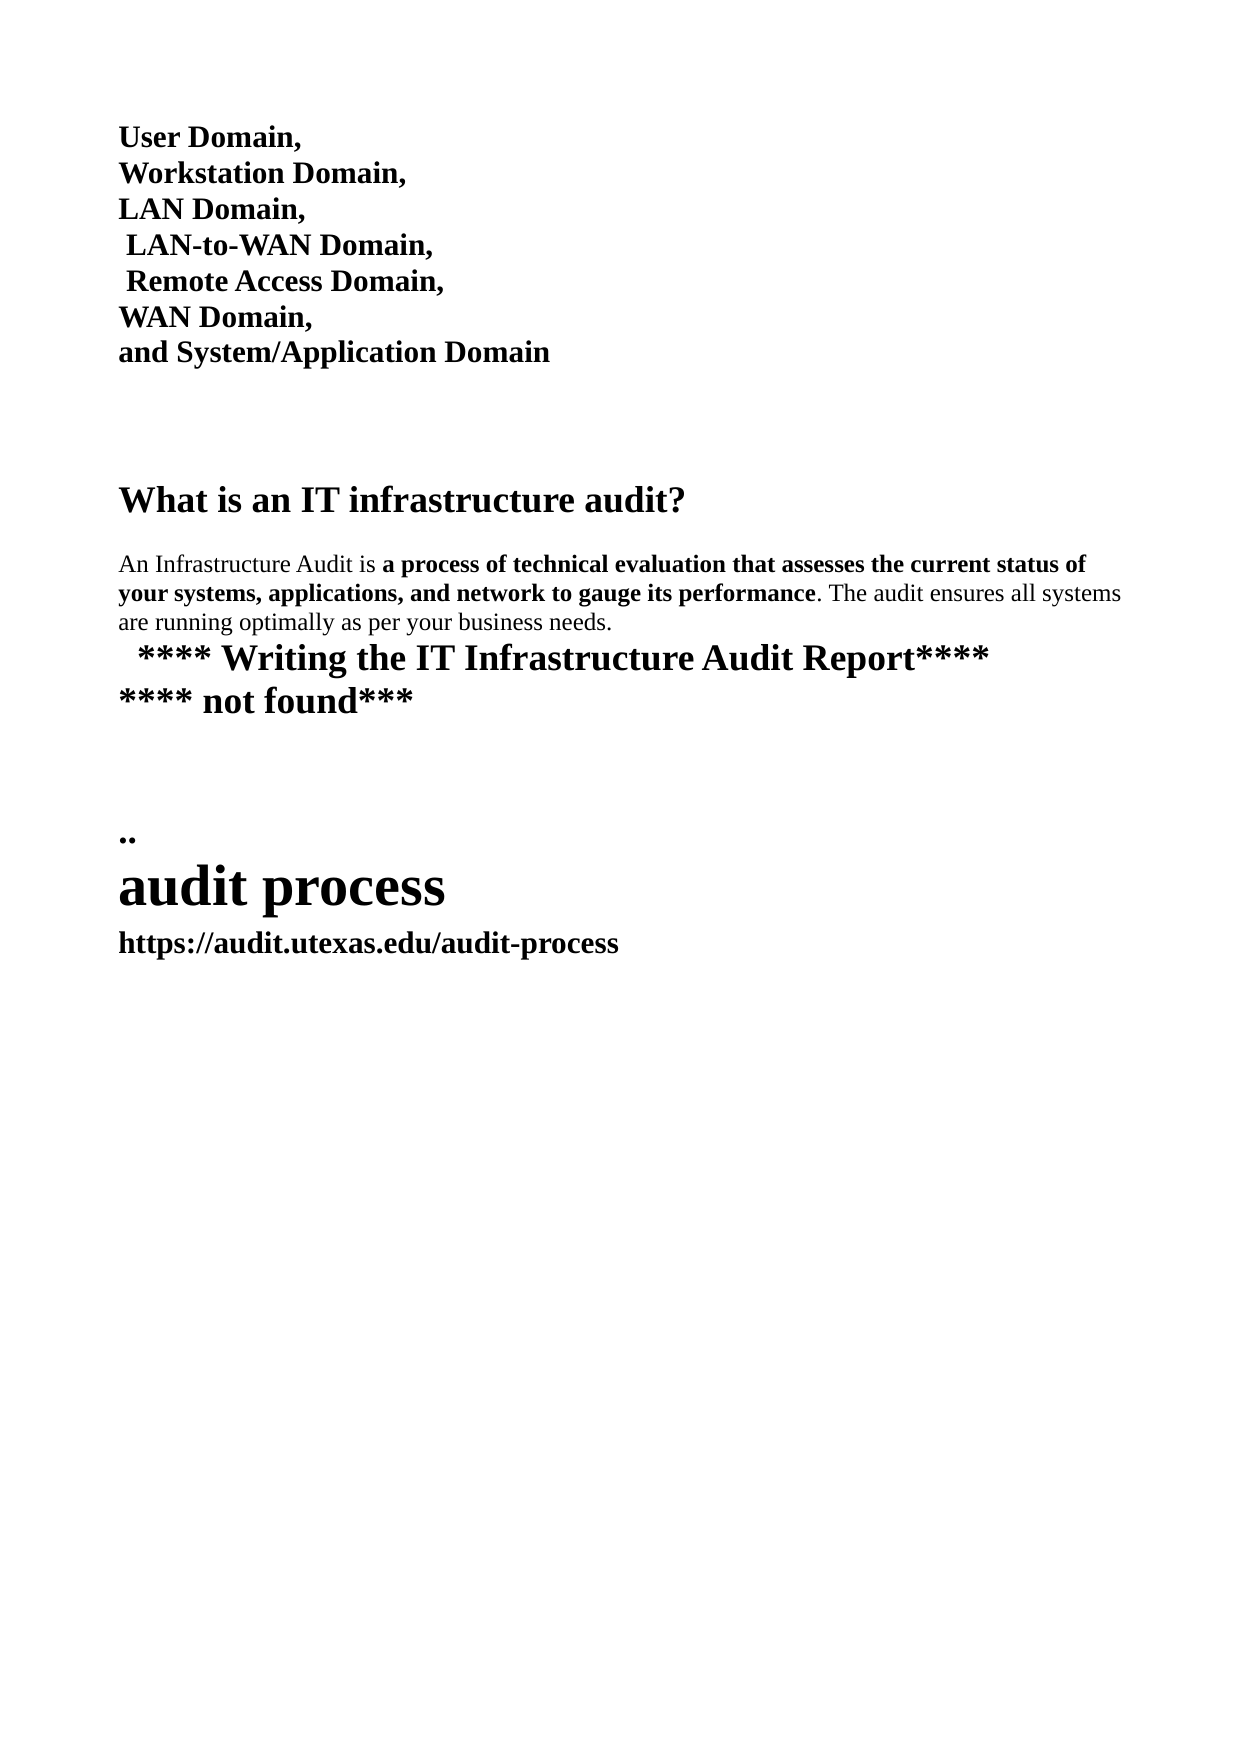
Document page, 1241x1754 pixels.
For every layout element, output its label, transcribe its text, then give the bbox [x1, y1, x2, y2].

text An Infrastructure Audit is a process of technical evaluation that assesses the current status of your systems, applications, and network to gauge its performance. The audit ensures all systems are running optimally as per your business needs. [118, 549, 1122, 636]
text WAN Domain, [118, 298, 1122, 334]
text User Domain, [118, 118, 1122, 154]
text Workstation Domain, [118, 154, 1122, 190]
text **** not found*** [118, 679, 1122, 722]
text LAN-to-WAN Domain, [118, 226, 1122, 262]
text LAN Domain, [118, 190, 1122, 226]
text Remote Access Domain, [118, 262, 1122, 298]
text **** Writing the IT Infrastructure Audit Report**** [118, 636, 1122, 679]
text .. [118, 808, 1122, 851]
text audit process [118, 851, 1122, 918]
text https://audit.utexas.edu/audit-process [118, 918, 1122, 961]
text and System/Application Domain [118, 334, 1122, 370]
text What is an IT infrastructure audit? [118, 477, 1122, 521]
